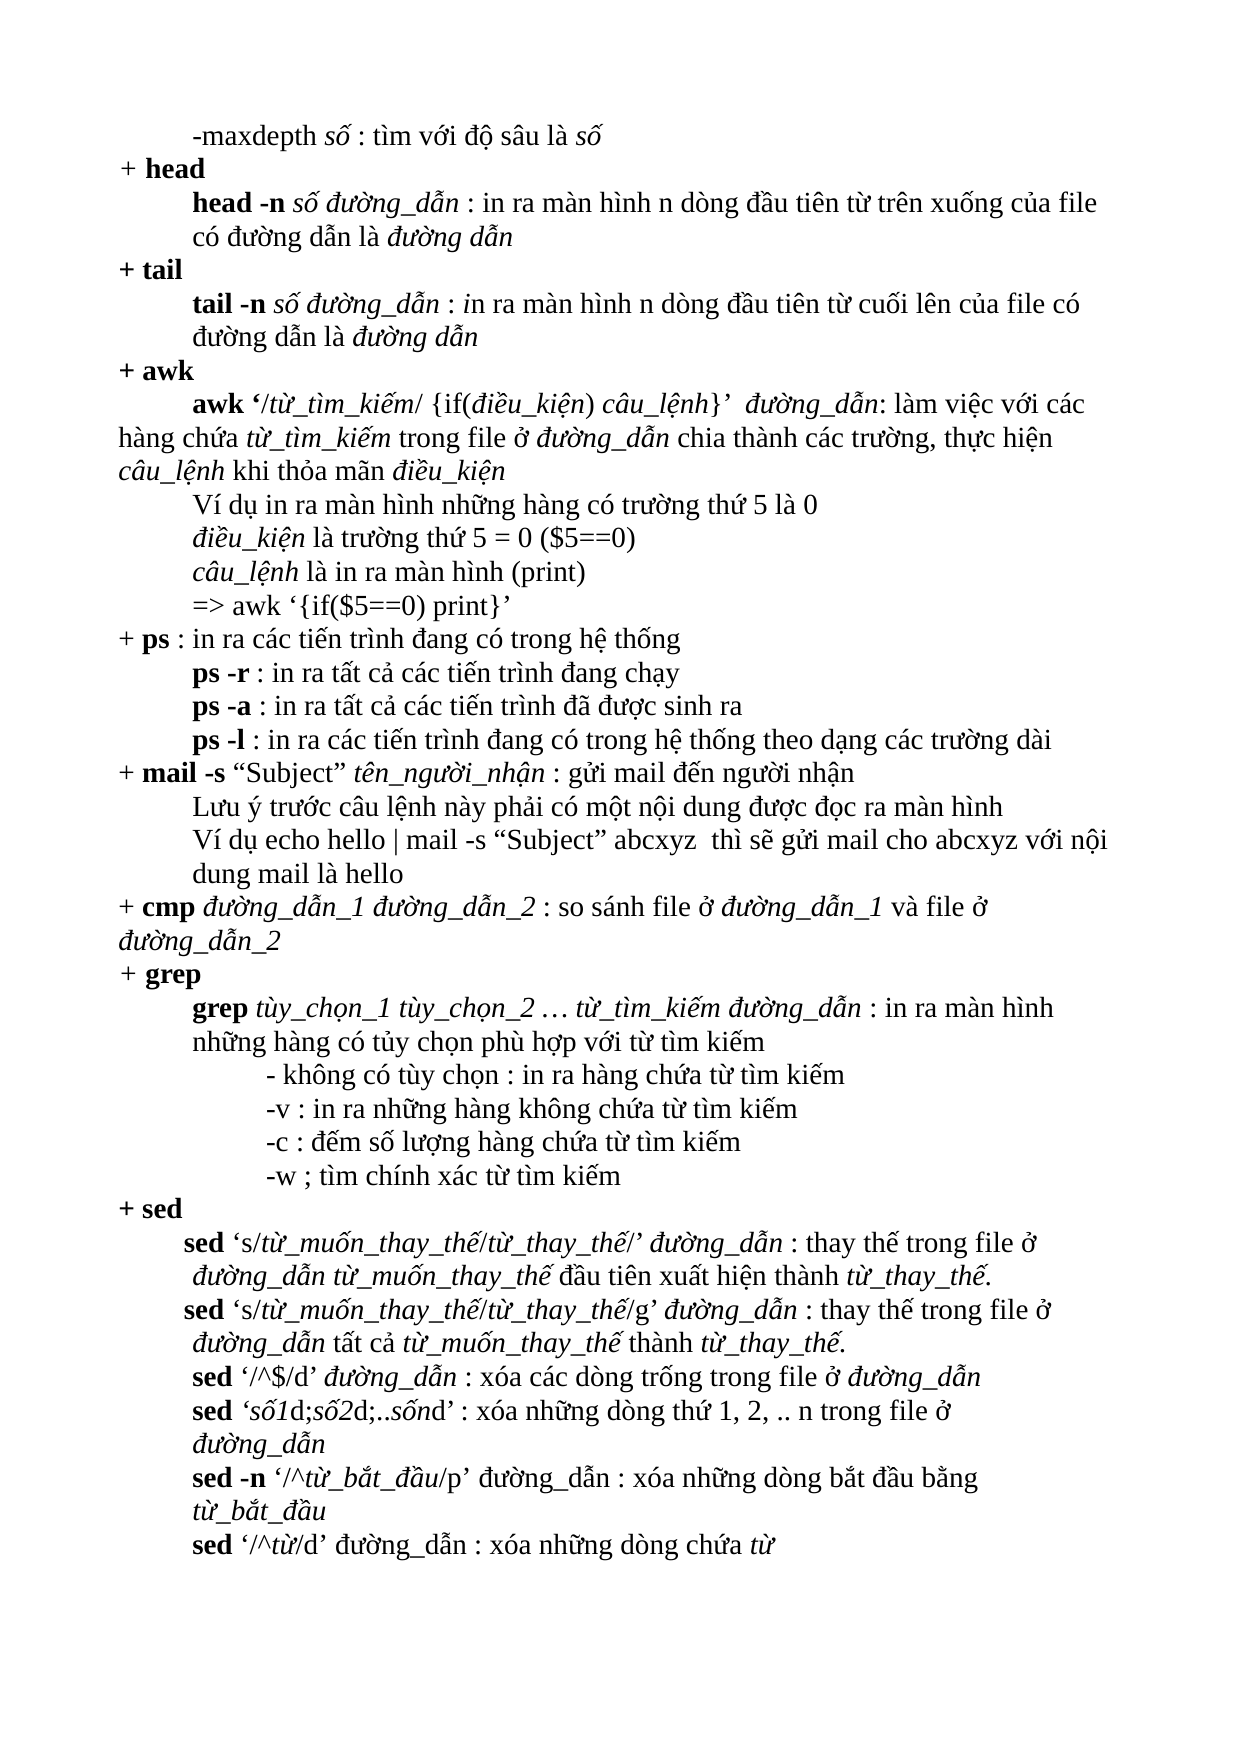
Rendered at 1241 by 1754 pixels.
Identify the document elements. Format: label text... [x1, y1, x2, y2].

text Ví dụ in ra màn hình những hàng có trường thứ 5 là 0 [118, 487, 1122, 521]
text -w ; tìm chính xác từ tìm kiếm [118, 1158, 1122, 1191]
text Lưu ý trước câu lệnh này phải có một nội dung được đọc ra màn hình [118, 789, 1122, 822]
text + sed [118, 1191, 1122, 1225]
text + cmp đường_dẫn_1 đường_dẫn_2 : so sánh file ở đường_dẫn_1 và file ở đường_dẫn_2 [118, 889, 1122, 957]
text + ps : in ra các tiến trình đang có trong hệ thống [118, 621, 1122, 655]
text sed ‘s/từ_muốn_thay_thế/từ_thay_thế/g’ đường_dẫn : thay thế trong file ở đường_dẫn tất cả từ_muốn_thay_thế thành từ_thay_thế. [118, 1292, 1122, 1359]
text tail -n số đường_dẫn : in ra màn hình n dòng đầu tiên từ cuối lên của file có đường dẫn là đường dẫn [118, 286, 1122, 353]
text + awk [118, 353, 1122, 386]
text điều_kiện là trường thứ 5 = 0 ($5==0) [118, 521, 1122, 554]
text sed ‘s/từ_muốn_thay_thế/từ_thay_thế/’ đường_dẫn : thay thế trong file ở đường_dẫn từ_muốn_thay_thế đầu tiên xuất hiện thành từ_thay_thế. [118, 1225, 1122, 1292]
text sed ‘/^$/d’ đường_dẫn : xóa các dòng trống trong file ở đường_dẫn [118, 1359, 1122, 1393]
text + tail [118, 252, 1122, 286]
text câu_lệnh là in ra màn hình (print) [118, 554, 1122, 588]
text sed ‘số1d;số2d;..sốnd’ : xóa những dòng thứ 1, 2, .. n trong file ở đường_dẫn [118, 1393, 1122, 1460]
text ps -l : in ra các tiến trình đang có trong hệ thống theo dạng các trường dài [118, 722, 1122, 755]
text sed -n ‘/^từ_bắt_đầu/p’ đường_dẫn : xóa những dòng bắt đầu bằng từ_bắt_đầu [118, 1460, 1122, 1527]
text head -n số đường_dẫn : in ra màn hình n dòng đầu tiên từ trên xuống của file có đường dẫn là đường dẫn [118, 185, 1122, 252]
text -maxdepth số : tìm với độ sâu là số [118, 118, 1122, 152]
text ps -a : in ra tất cả các tiến trình đã được sinh ra [118, 688, 1122, 722]
text ps -r : in ra tất cả các tiến trình đang chạy [118, 655, 1122, 688]
text grep tùy_chọn_1 tùy_chọn_2 … từ_tìm_kiếm đường_dẫn : in ra màn hình những hàng có tủy chọn phù hợp với từ tìm kiếm [118, 990, 1122, 1057]
text -v : in ra những hàng không chứa từ tìm kiếm [118, 1091, 1122, 1124]
text - không có tùy chọn : in ra hàng chứa từ tìm kiếm [118, 1057, 1122, 1091]
text Ví dụ echo hello | mail -s “Subject” abcxyz thì sẽ gửi mail cho abcxyz với nội dung mail là hello [118, 822, 1122, 889]
text + grep [118, 957, 1122, 990]
text sed ‘/^từ/d’ đường_dẫn : xóa những dòng chứa từ [118, 1527, 1122, 1560]
text => awk ‘{if($5==0) print}’ [118, 588, 1122, 621]
text -c : đếm số lượng hàng chứa từ tìm kiếm [118, 1124, 1122, 1158]
text + mail -s “Subject” tên_người_nhận : gửi mail đến người nhận [118, 755, 1122, 789]
text + head [118, 152, 1122, 185]
text awk ‘/từ_tìm_kiếm/ {if(điều_kiện) câu_lệnh}’ đường_dẫn: làm việc với các hàng chứa từ_tìm_kiếm trong file ở đường_dẫn chia thành các trường, thực hiện câu_lệnh khi thỏa mãn điều_kiện [118, 386, 1122, 487]
